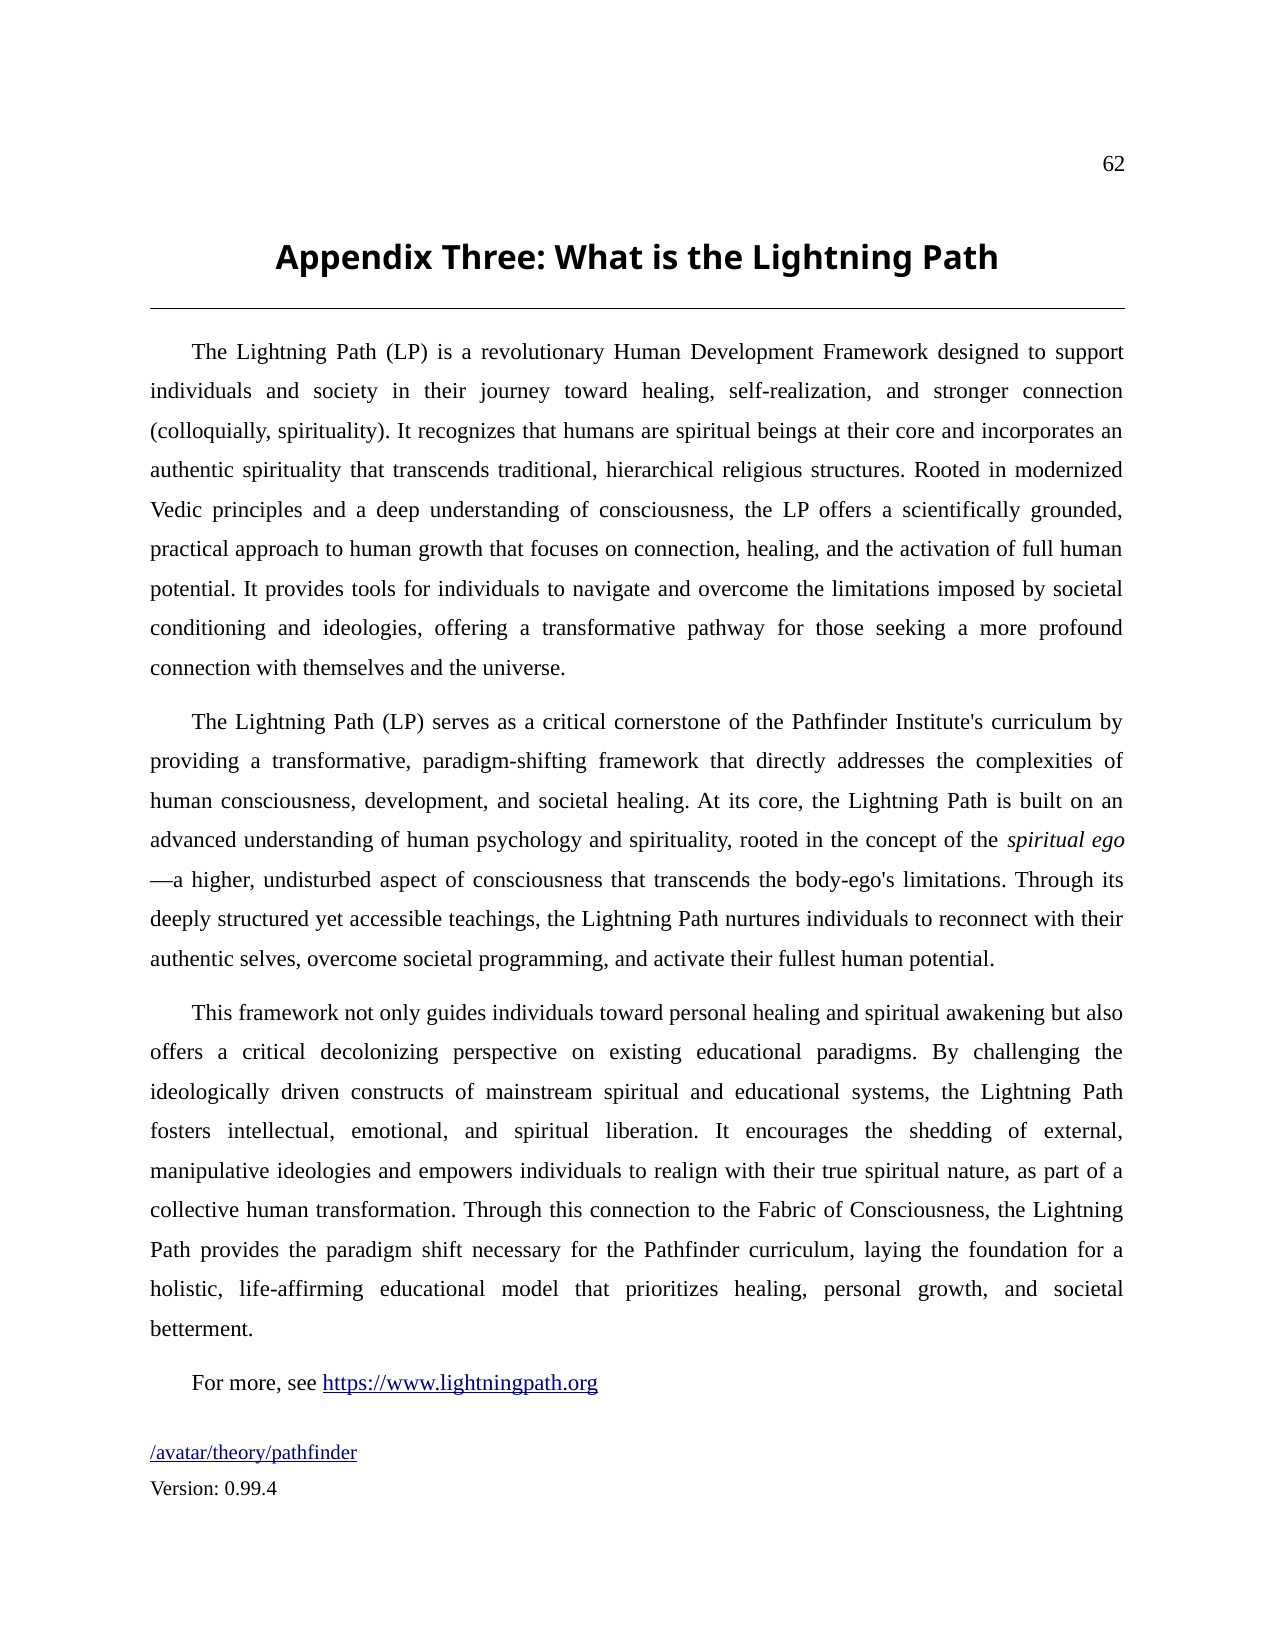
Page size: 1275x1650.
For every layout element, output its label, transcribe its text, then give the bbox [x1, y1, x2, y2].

text This framework not only guides individuals toward personal healing and spiritual awakening but also offers a critical decolonizing perspective on existing educational paradigms. By challenging the ideologically driven constructs of mainstream spiritual and educational systems, the Lightning Path fosters intellectual, emotional, and spiritual liberation. It encourages the shedding of external, manipulative ideologies and empowers individuals to realign with their true spiritual nature, as part of a collective human transformation. Through this connection to the Fabric of Consciousness, the Lightning Path provides the paradigm shift necessary for the Pathfinder curriculum, laying the foundation for a holistic, life-affirming educational model that prioritizes healing, personal growth, and societal betterment. [150, 999, 1125, 1341]
text The Lightning Path (LP) is a revolutionary Human Development Framework designed to support individuals and society in their journey toward healing, self-realization, and stronger connection (colloquially, spirituality). It recognizes that humans are spiritual beings at their core and incorporates an authentic spirituality that transcends traditional, hierarchical religious structures. Rooted in modernized Vedic principles and a deep understanding of consciousness, the LP offers a scientifically grounded, practical approach to human growth that focuses on connection, healing, and the activation of full human potential. It provides tools for individuals to navigate and overcome the limitations imposed by societal conditioning and ideologies, offering a transformative pathway for those seeking a more profound connection with themselves and the universe. [150, 338, 1125, 680]
text For more, see https://www.lightningpath.org [150, 1369, 1125, 1395]
subtitle Appendix Three: What is the Lightning Path [150, 231, 1125, 308]
text The Lightning Path (LP) serves as a critical cornerstone of the Pathfinder Institute's curriculum by providing a transformative, paradigm-shifting framework that directly addresses the complexities of human consciousness, development, and societal healing. At its core, the Lightning Path is built on an advanced understanding of human psychology and spirituality, rooted in the concept of the spiritual ego—a higher, undisturbed aspect of consciousness that transcends the body-ego's limitations. Through its deeply structured yet accessible teachings, the Lightning Path nurtures individuals to reconnect with their authentic selves, overcome societal programming, and activate their fullest human potential. [150, 708, 1125, 971]
